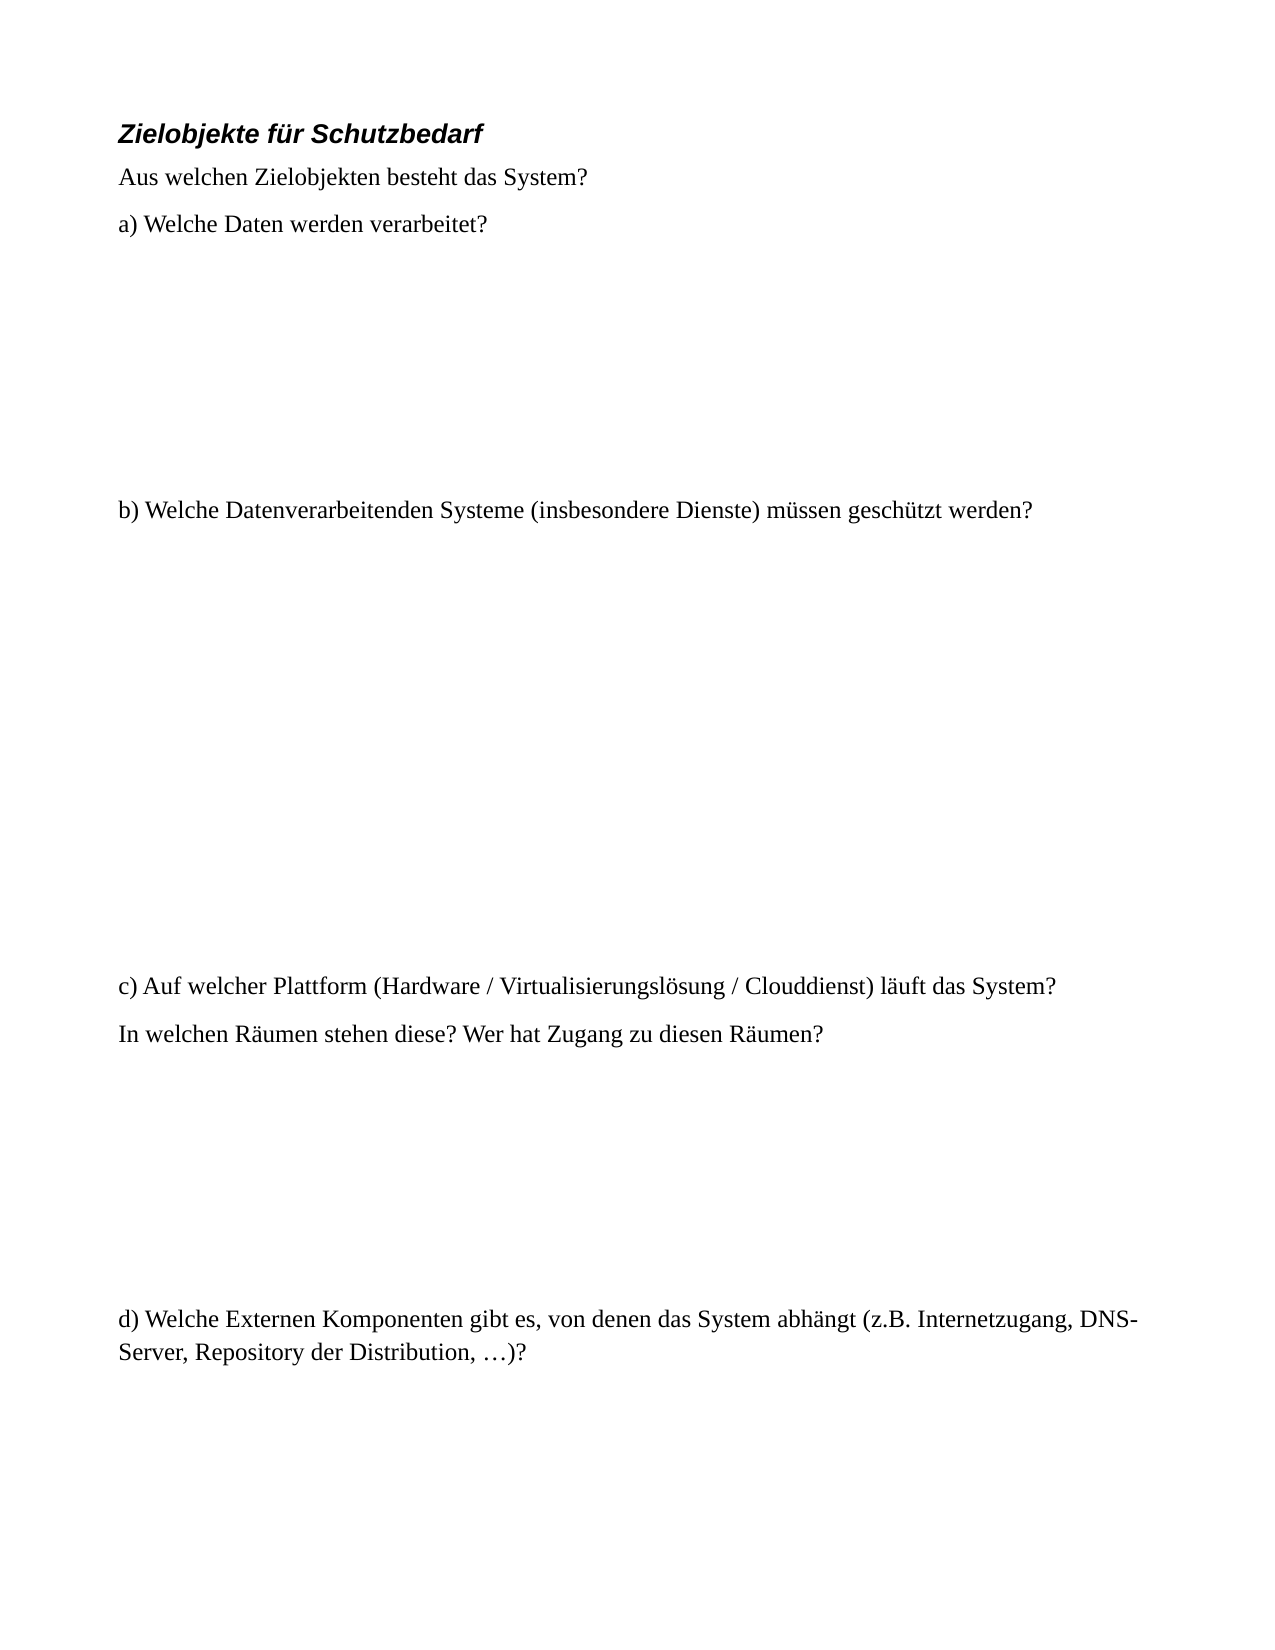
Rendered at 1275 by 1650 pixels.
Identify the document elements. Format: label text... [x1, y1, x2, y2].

subtitle Zielobjekte für Schutzbedarf [118, 118, 1157, 149]
text In welchen Räumen stehen diese? Wer hat Zugang zu diesen Räumen? [118, 1019, 1157, 1047]
text a) Welche Daten werden verarbeitet? [118, 209, 1157, 238]
text d) Welche Externen Komponenten gibt es, von denen das System abhängt (z.B. Internetzugang, DNS-Server, Repository der Distribution, …)? [118, 1304, 1157, 1366]
text b) Welche Datenverarbeitenden Systeme (insbesondere Dienste) müssen geschützt werden? [118, 495, 1157, 524]
text Aus welchen Zielobjekten besteht das System? [118, 162, 1157, 191]
text c) Auf welcher Plattform (Hardware / Virtualisierungslösung / Clouddienst) läuft das System? [118, 971, 1157, 1000]
